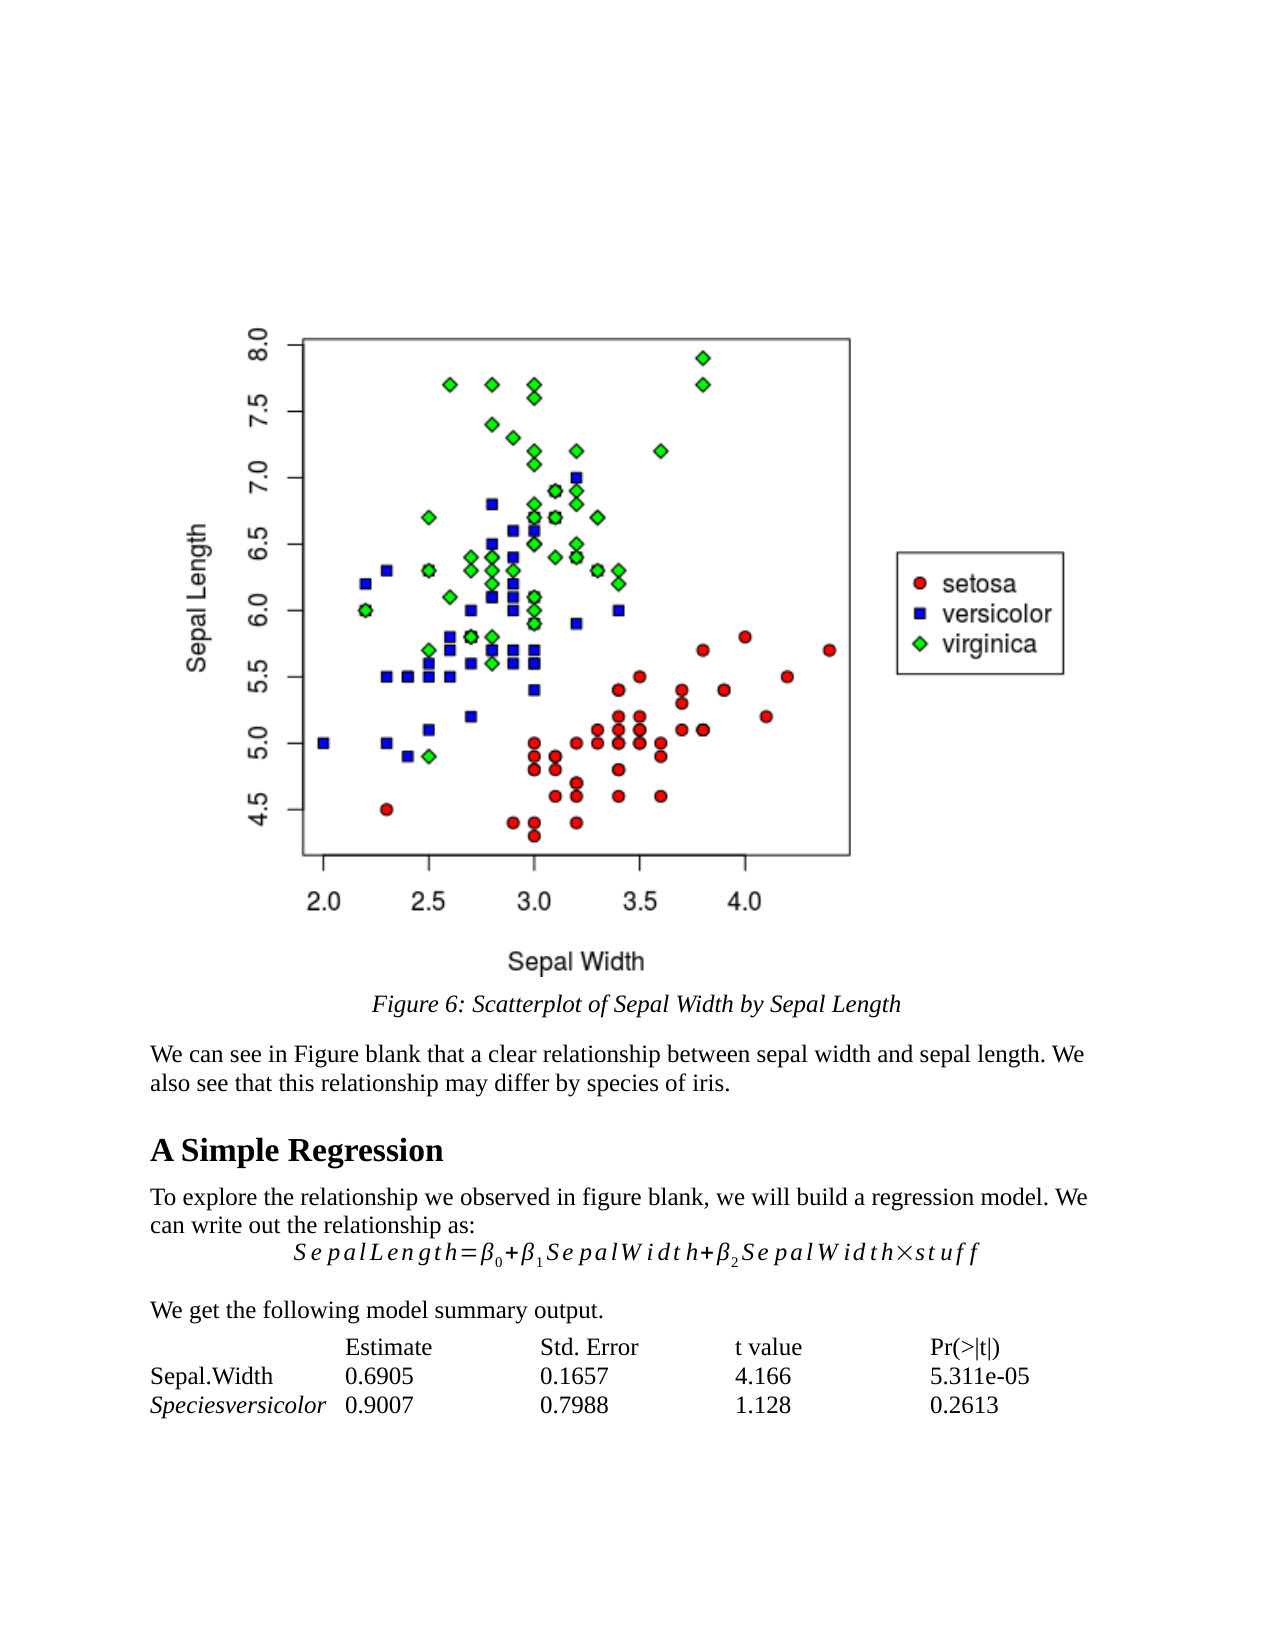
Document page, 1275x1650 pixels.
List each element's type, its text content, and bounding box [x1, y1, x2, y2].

table_header Estimate [345, 1333, 540, 1361]
text To explore the relationship we observed in figure blank, we will build a regression model. We can write out the relationship as: [150, 1182, 1125, 1239]
table_cell 1.128 [735, 1390, 930, 1419]
text We get the following model summary output. [150, 1295, 1125, 1323]
table_cell 0.1657 [540, 1361, 735, 1390]
table_cell 0.7988 [540, 1390, 735, 1419]
table_header Pr(>|t|) [930, 1333, 1125, 1361]
text We can see in Figure blank that a clear relationship between sepal width and sepal length. We also see that this relationship may differ by species of iris. [150, 1039, 1125, 1096]
table_header [150, 1333, 345, 1361]
table_cell 0.2613 [930, 1390, 1125, 1419]
table_cell 4.166 [735, 1361, 930, 1390]
subtitle A Simple Regression [150, 1130, 1125, 1169]
table_cell Speciesversicolor [150, 1390, 345, 1419]
table_cell Sepal.Width [150, 1361, 345, 1390]
table_cell 0.6905 [345, 1361, 540, 1390]
text Figure 6: Scatterplot of Sepal Width by Sepal Length [150, 989, 1125, 1017]
table_cell 0.9007 [345, 1390, 540, 1419]
picture [182, 218, 1093, 977]
table_header Std. Error [540, 1333, 735, 1361]
table_cell 5.311e-05 [930, 1361, 1125, 1390]
table_header t value [735, 1333, 930, 1361]
